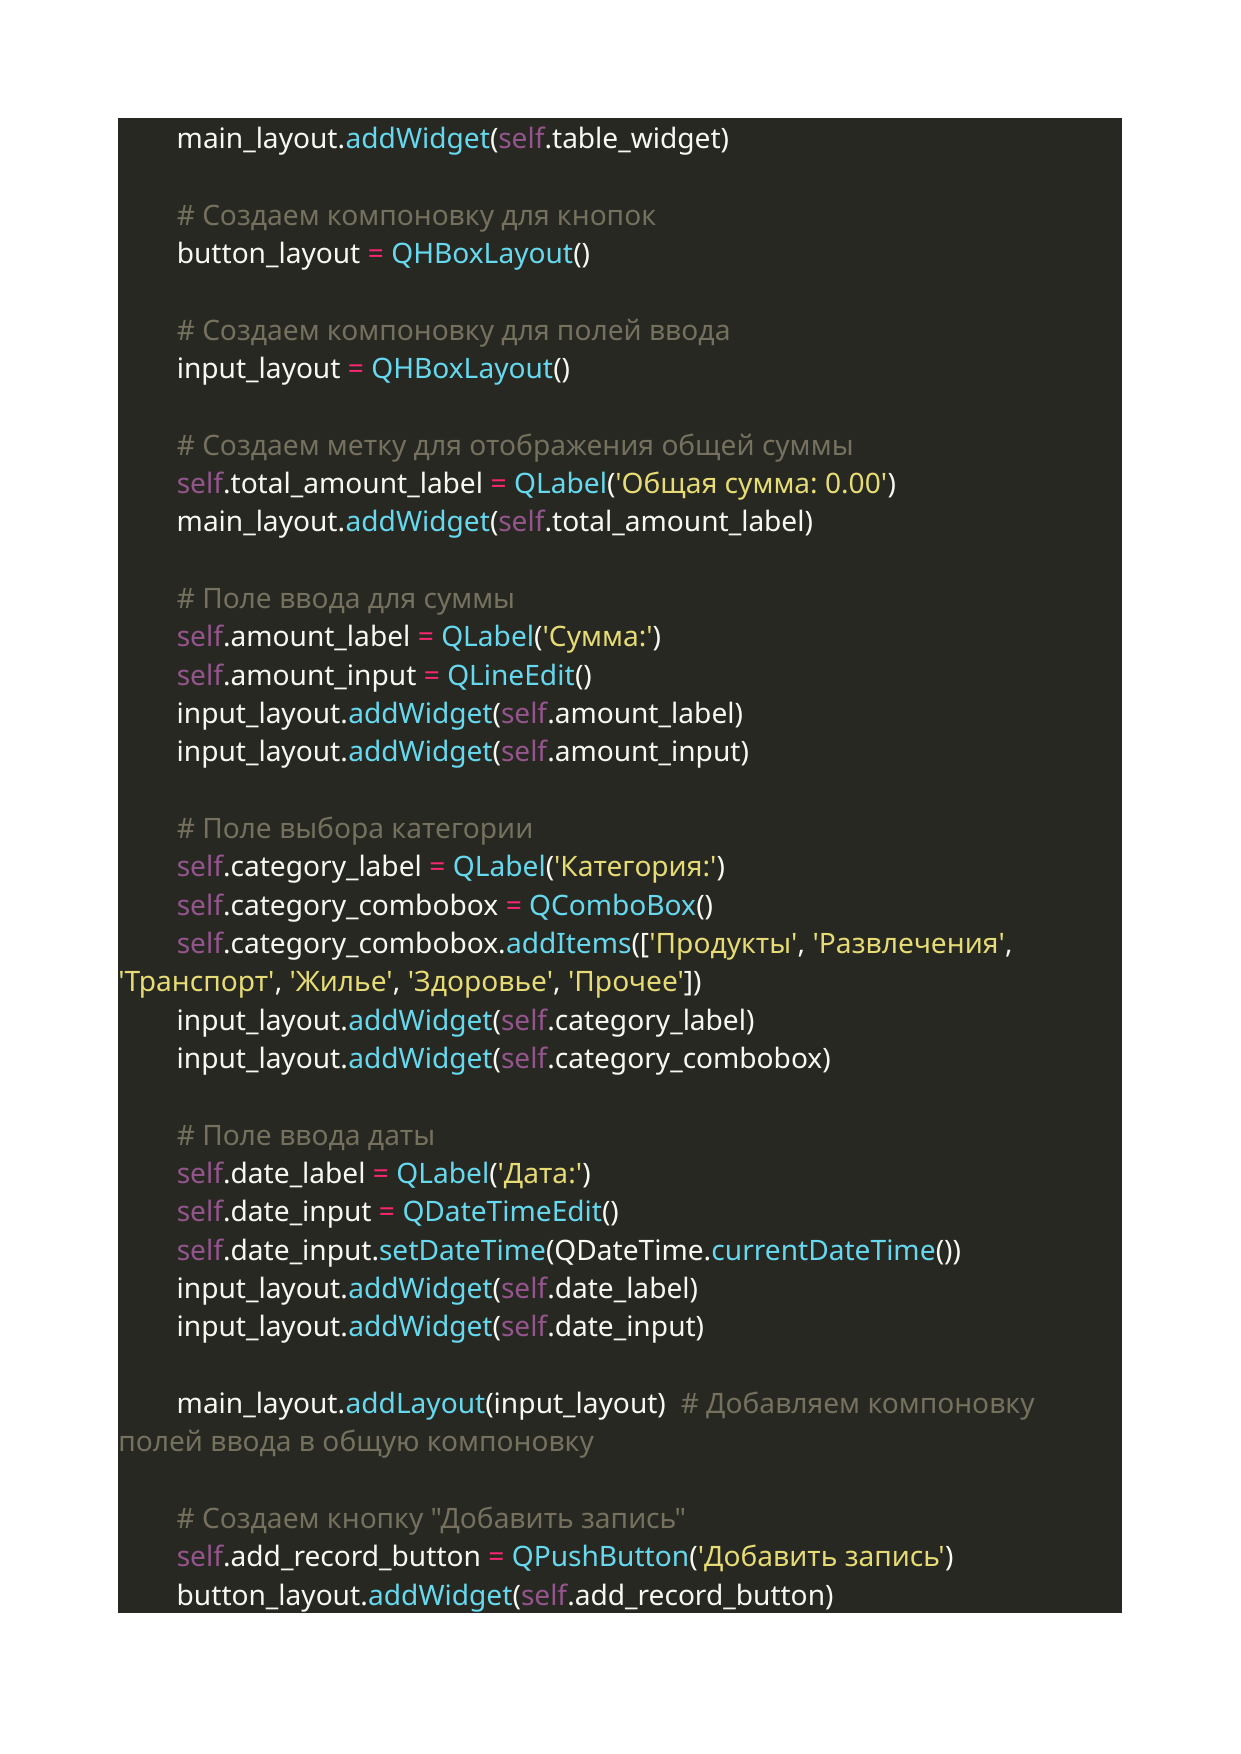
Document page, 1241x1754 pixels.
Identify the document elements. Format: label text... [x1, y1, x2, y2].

text main_layout.addWidget(self.table_widget) # Создаем компоновку для кнопок button_layout = QHBoxLayout() # Создаем компоновку для полей ввода input_layout = QHBoxLayout() # Создаем метку для отображения общей суммы self.total_amount_label = QLabel('Общая сумма: 0.00') main_layout.addWidget(self.total_amount_label) # Поле ввода для суммы self.amount_label = QLabel('Сумма:') self.amount_input = QLineEdit() input_layout.addWidget(self.amount_label) input_layout.addWidget(self.amount_input) # Поле выбора категории self.category_label = QLabel('Категория:') self.category_combobox = QComboBox() self.category_combobox.addItems(['Продукты', 'Развлечения', 'Транспорт', 'Жилье', 'Здоровье', 'Прочее']) input_layout.addWidget(self.category_label) input_layout.addWidget(self.category_combobox) # Поле ввода даты self.date_label = QLabel('Дата:') self.date_input = QDateTimeEdit() self.date_input.setDateTime(QDateTime.currentDateTime()) input_layout.addWidget(self.date_label) input_layout.addWidget(self.date_input) main_layout.addLayout(input_layout) # Добавляем компоновку полей ввода в общую компоновку # Создаем кнопку "Добавить запись" self.add_record_button = QPushButton('Добавить запись') button_layout.addWidget(self.add_record_button) [118, 118, 1122, 1613]
